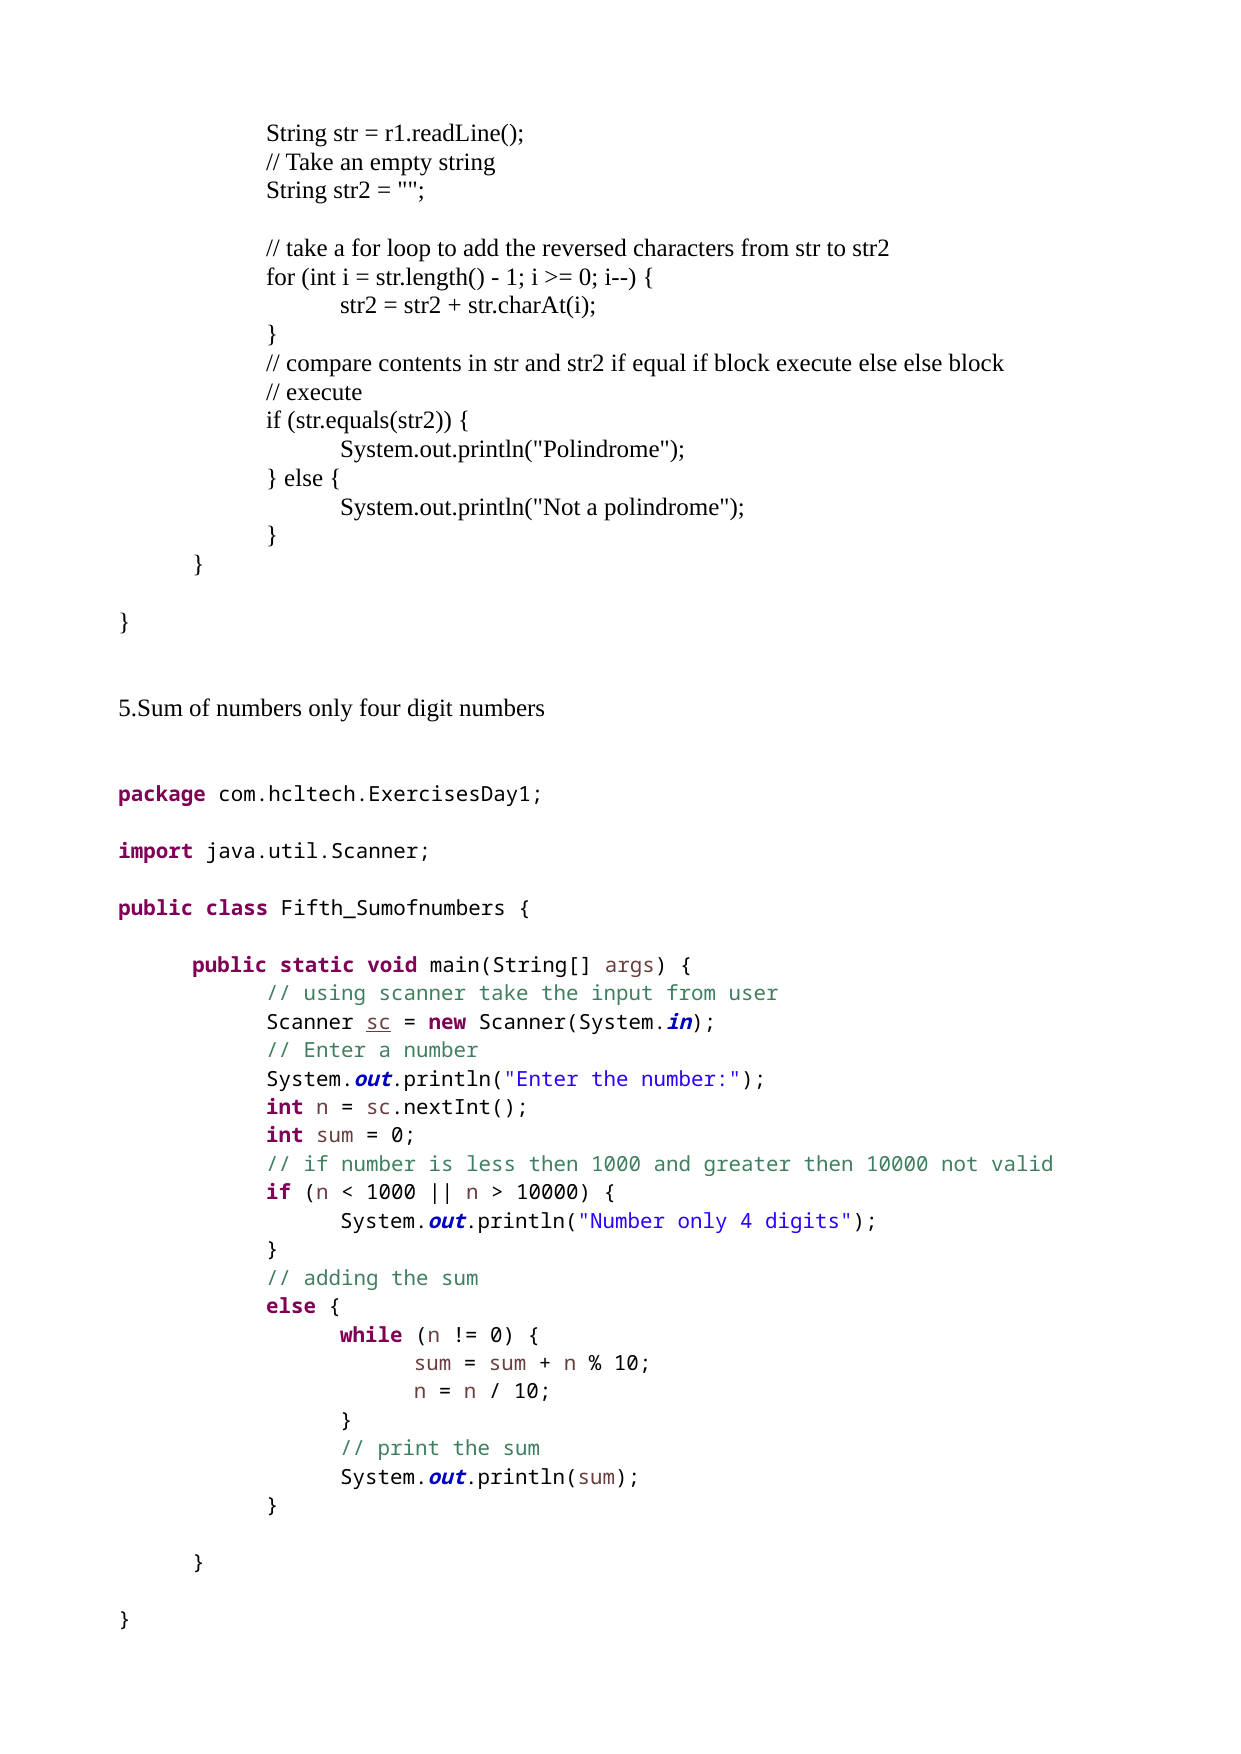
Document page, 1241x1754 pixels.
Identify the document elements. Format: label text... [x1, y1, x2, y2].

text System.out.println(sum); [118, 1462, 1122, 1490]
text if (n < 1000 || n > 10000) { [118, 1177, 1122, 1206]
text String str2 = ""; [118, 176, 1122, 204]
text // execute [118, 377, 1122, 406]
text } [118, 1405, 1122, 1433]
text if (str.equals(str2)) { [118, 406, 1122, 434]
text // using scanner take the input from user [118, 978, 1122, 1007]
text while (n != 0) { [118, 1320, 1122, 1348]
text sum = sum + n % 10; [118, 1348, 1122, 1377]
text int n = sc.nextInt(); [118, 1092, 1122, 1121]
text public static void main(String[] args) { [118, 950, 1122, 978]
text n = n / 10; [118, 1377, 1122, 1405]
text package com.hcltech.ExercisesDay1; [118, 779, 1122, 808]
text public class Fifth_Sumofnumbers { [118, 893, 1122, 922]
text // print the sum [118, 1433, 1122, 1462]
text System.out.println("Enter the number:"); [118, 1064, 1122, 1092]
text // adding the sum [118, 1263, 1122, 1291]
text System.out.println("Polindrome"); [118, 434, 1122, 463]
text } [118, 1490, 1122, 1519]
text // Take an empty string [118, 147, 1122, 176]
text String str = r1.readLine(); [118, 118, 1122, 147]
text // if number is less then 1000 and greater then 10000 not valid [118, 1149, 1122, 1177]
text 5.Sum of numbers only four digit numbers [118, 693, 1122, 722]
text System.out.println("Number only 4 digits"); [118, 1206, 1122, 1234]
text // Enter a number [118, 1035, 1122, 1064]
text } [118, 1234, 1122, 1263]
text // compare contents in str and str2 if equal if block execute else else block [118, 348, 1122, 377]
text } [118, 549, 1122, 578]
text str2 = str2 + str.charAt(i); [118, 291, 1122, 319]
text import java.util.Scanner; [118, 836, 1122, 865]
text Scanner sc = new Scanner(System.in); [118, 1007, 1122, 1035]
text for (int i = str.length() - 1; i >= 0; i--) { [118, 262, 1122, 291]
text System.out.println("Not a polindrome"); [118, 492, 1122, 521]
text } [118, 607, 1122, 636]
text // take a for loop to add the reversed characters from str to str2 [118, 233, 1122, 262]
text } [118, 1547, 1122, 1576]
text int sum = 0; [118, 1121, 1122, 1149]
text } else { [118, 463, 1122, 492]
text } [118, 319, 1122, 348]
text } [118, 1604, 1122, 1632]
text } [118, 521, 1122, 549]
text else { [118, 1291, 1122, 1320]
